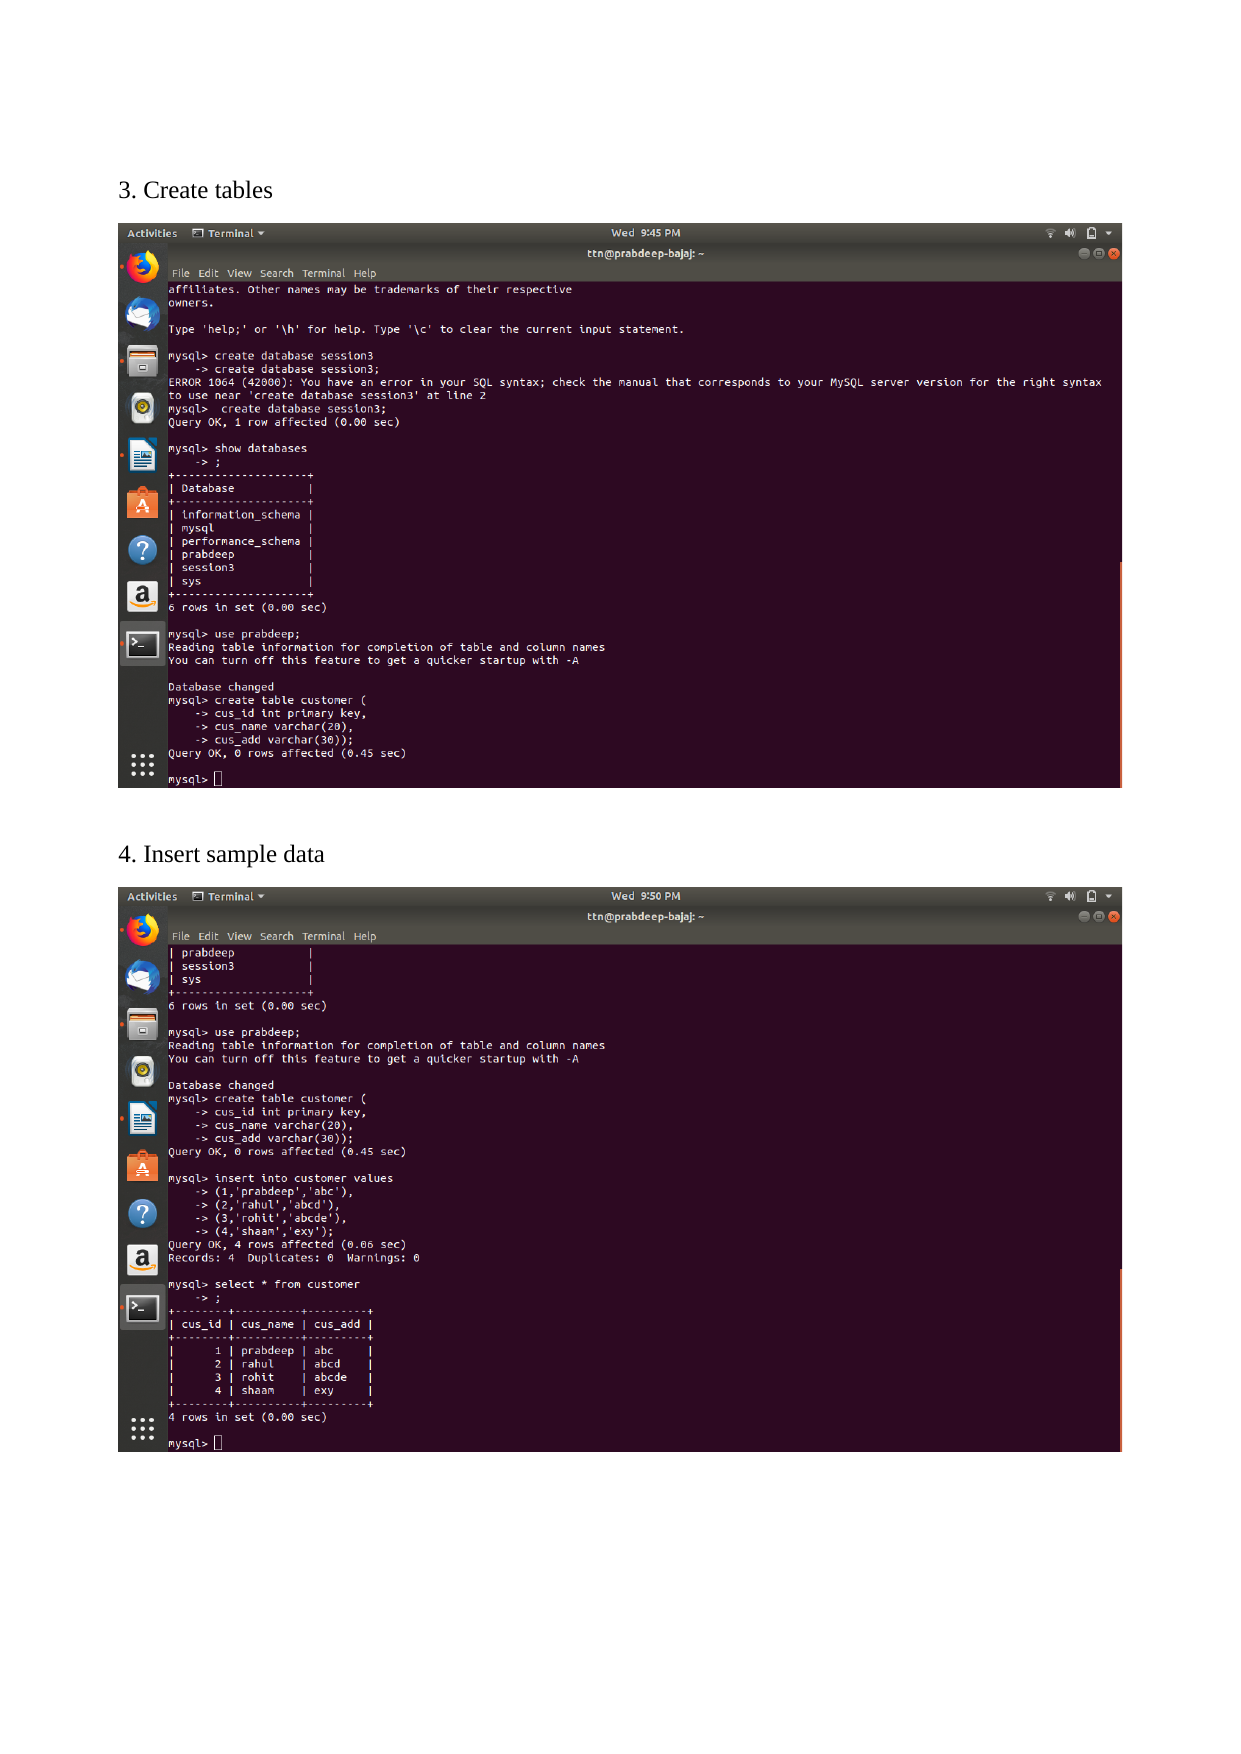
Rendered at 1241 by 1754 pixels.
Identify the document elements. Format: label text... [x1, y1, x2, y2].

picture [118, 223, 1123, 788]
text 4. Insert sample data [118, 839, 1122, 868]
text 3. Create tables [118, 176, 1122, 204]
picture [118, 887, 1123, 1452]
